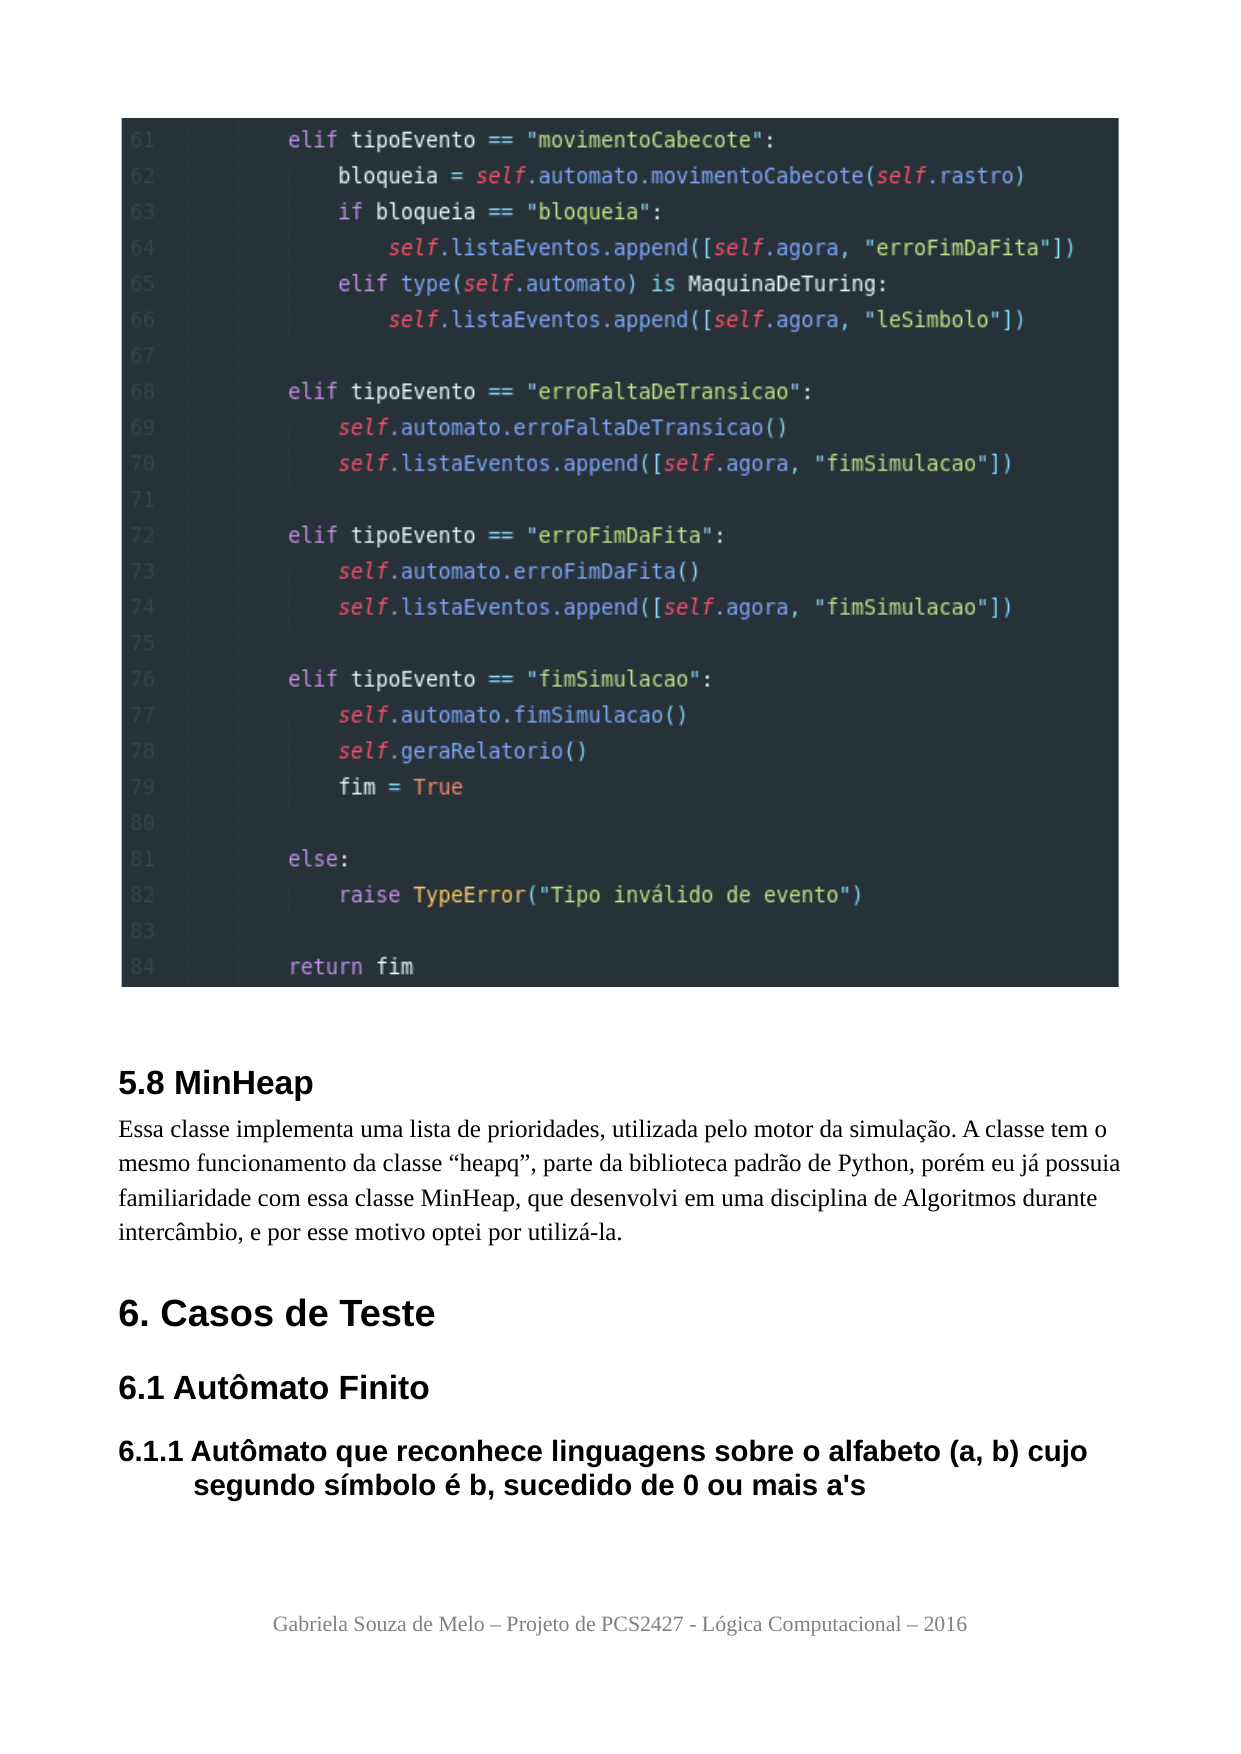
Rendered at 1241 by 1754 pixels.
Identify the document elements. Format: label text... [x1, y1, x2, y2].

subtitle 6.1.1 Autômato que reconhece linguagens sobre o alfabeto (a, b) cujo segundo símbolo é b, sucedido de 0 ou mais a's [118, 1434, 1122, 1501]
picture [121, 118, 1119, 987]
subtitle 5.8 MinHeap [118, 1062, 1122, 1101]
subtitle 6.1 Autômato Finito [118, 1368, 1122, 1407]
text Essa classe implementa uma lista de prioridades, utilizada pelo motor da simulação. A classe tem o mesmo funcionamento da classe “heapq”, parte da biblioteca padrão de Python, porém eu já possuia familiaridade com essa classe MinHeap, que desenvolvi em uma disciplina de Algoritmos durante intercâmbio, e por esse motivo optei por utilizá-la. [118, 1114, 1122, 1246]
subtitle 6. Casos de Teste [118, 1291, 1122, 1335]
